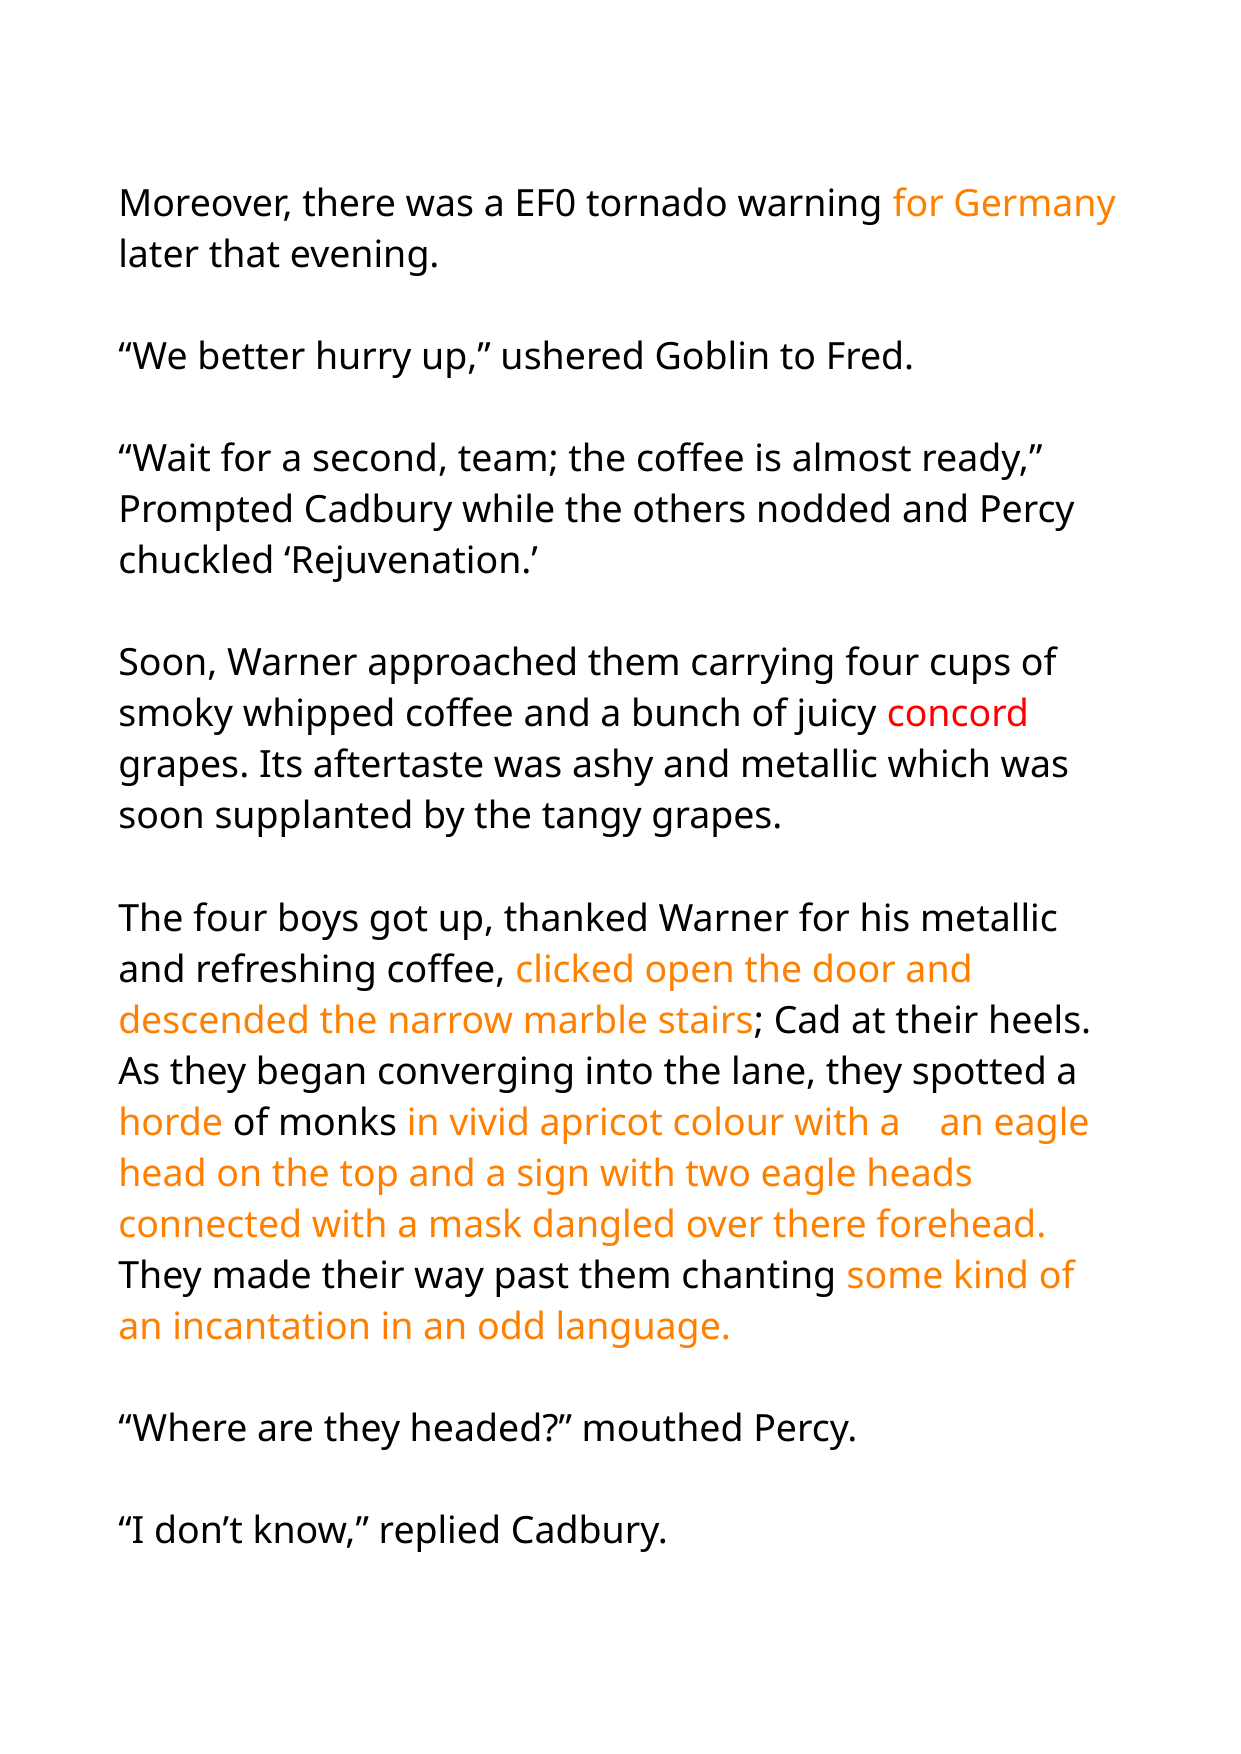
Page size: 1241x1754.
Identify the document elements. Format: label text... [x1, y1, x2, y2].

text “I don’t know,” replied Cadbury. [118, 1503, 1122, 1554]
text The four boys got up, thanked Warner for his metallic and refreshing coffee, clicked open the door and descended the narrow marble stairs; Cad at their heels. As they began converging into the lane, they spotted a horde of monks in vivid apricot colour with a an eagle head on the top and a sign with two eagle heads connected with a mask dangled over there forehead. They made their way past them chanting some kind of an incantation in an odd language. [118, 891, 1122, 1350]
text “Wait for a second, team; the coffee is almost ready,” Prompted Cadbury while the others nodded and Percy chuckled ‘Rejuvenation.’ [118, 432, 1122, 585]
text “We better hurry up,” ushered Goblin to Fred. [118, 329, 1122, 381]
text Moreover, there was a EF0 tornado warning for Germany later that evening. [118, 176, 1122, 278]
text Soon, Warner approached them carrying four cups of smoky whipped coffee and a bunch of juicy concord grapes. Its aftertaste was ashy and metallic which was soon supplanted by the tangy grapes. [118, 636, 1122, 840]
text “Where are they headed?” mouthed Percy. [118, 1401, 1122, 1452]
